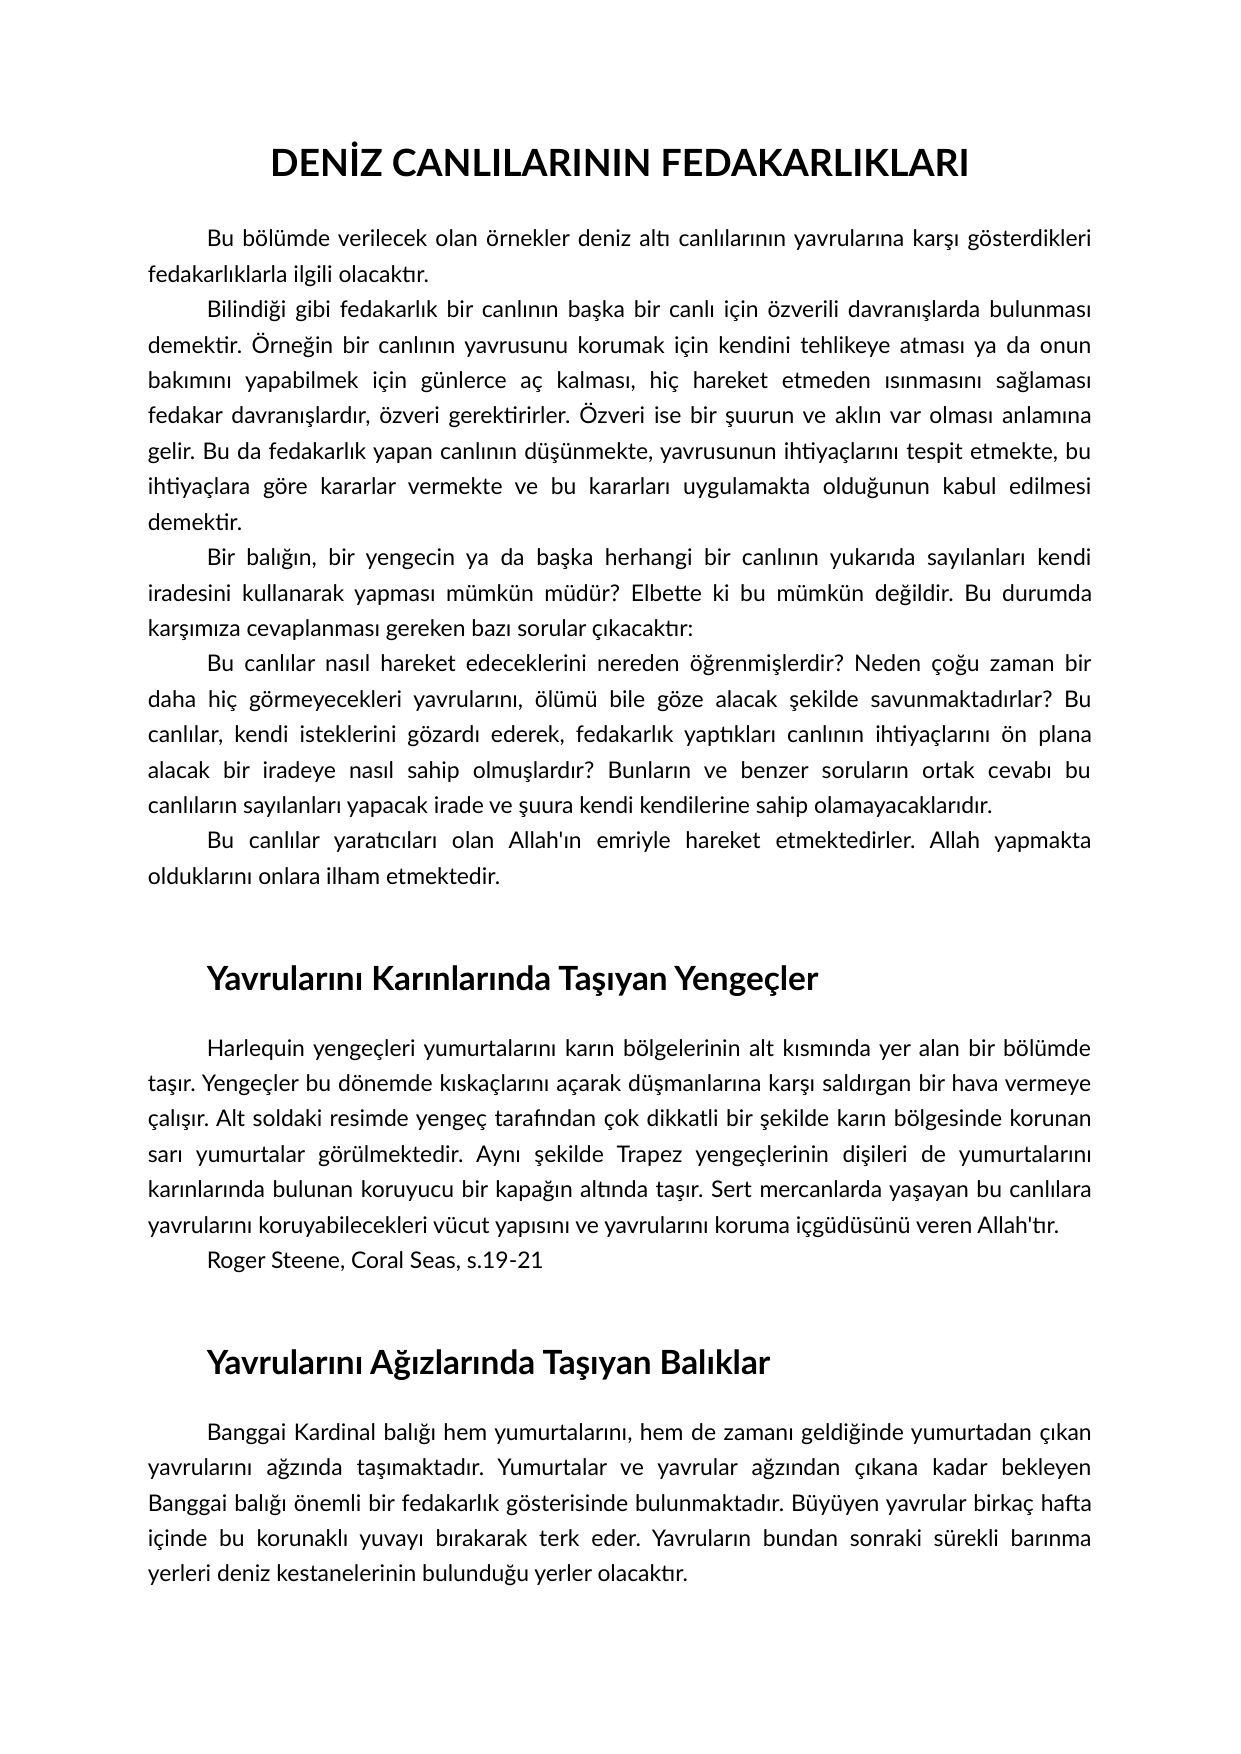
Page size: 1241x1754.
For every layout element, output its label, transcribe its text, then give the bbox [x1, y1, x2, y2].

subtitle Yavrularını Ağızlarında Taşıyan Balıklar [148, 1346, 1093, 1382]
text Bu canlılar nasıl hareket edeceklerini nereden öğrenmişlerdir? Neden çoğu zaman bir daha hiç görmeyecekleri yavrularını, ölümü bile göze alacak şekilde savunmaktadırlar? Bu canlılar, kendi isteklerini gözardı ederek, fedakarlık yaptıkları canlının ihtiyaçlarını ön plana alacak bir iradeye nasıl sahip olmuşlardır? Bunların ve benzer soruların ortak cevabı bu canlıların sayılanları yapacak irade ve şuura kendi kendilerine sahip olamayacaklarıdır. [148, 643, 1093, 821]
text Banggai Kardinal balığı hem yumurtalarını, hem de zamanı geldiğinde yumurtadan çıkan yavrularını ağzında taşımaktadır. Yumurtalar ve yavrular ağzından çıkana kadar bekleyen Banggai balığı önemli bir fedakarlık gösterisinde bulunmaktadır. Büyüyen yavrular birkaç hafta içinde bu korunaklı yuvayı bırakarak terk eder. Yavruların bundan sonraki sürekli barınma yerleri deniz kestanelerinin bulunduğu yerler olacaktır. [148, 1412, 1093, 1589]
subtitle Yavrularını Karınlarında Taşıyan Yengeçler [148, 962, 1093, 998]
text Bir balığın, bir yengecin ya da başka herhangi bir canlının yukarıda sayılanları kendi iradesini kullanarak yapması mümkün müdür? Elbette ki bu mümkün değildir. Bu durumda karşımıza cevaplanması gereken bazı sorular çıkacaktır: [148, 537, 1093, 643]
text Harlequin yengeçleri yumurtalarını karın bölgelerinin alt kısmında yer alan bir bölümde taşır. Yengeçler bu dönemde kıskaçlarını açarak düşmanlarına karşı saldırgan bir hava vermeye çalışır. Alt soldaki resimde yengeç tarafından çok dikkatli bir şekilde karın bölgesinde korunan sarı yumurtalar görülmektedir. Aynı şekilde Trapez yengeçlerinin dişileri de yumurtalarını karınlarında bulunan koruyucu bir kapağın altında taşır. Sert mercanlarda yaşayan bu canlılara yavrularını koruyabilecekleri vücut yapısını ve yavrularını koruma içgüdüsünü veren Allah'tır. [148, 1028, 1093, 1240]
text Roger Steene, Coral Seas, s.19-21 [148, 1240, 1093, 1276]
text DENİZ CANLILARININ FEDAKARLIKLARI [148, 148, 1093, 183]
text Bilindiği gibi fedakarlık bir canlının başka bir canlı için özverili davranışlarda bulunması demektir. Örneğin bir canlının yavrusunu korumak için kendini tehlikeye atması ya da onun bakımını yapabilmek için günlerce aç kalması, hiç hareket etmeden ısınmasını sağlaması fedakar davranışlardır, özveri gerektirirler. Özveri ise bir şuurun ve aklın var olması anlamına gelir. Bu da fedakarlık yapan canlının düşünmekte, yavrusunun ihtiyaçlarını tespit etmekte, bu ihtiyaçlara göre kararlar vermekte ve bu kararları uygulamakta olduğunun kabul edilmesi demektir. [148, 289, 1093, 537]
text Bu bölümde verilecek olan örnekler deniz altı canlılarının yavrularına karşı gösterdikleri fedakarlıklarla ilgili olacaktır. [148, 218, 1093, 289]
text Bu canlılar yaratıcıları olan Allah'ın emriyle hareket etmektedirler. Allah yapmakta olduklarını onlara ilham etmektedir. [148, 821, 1093, 891]
